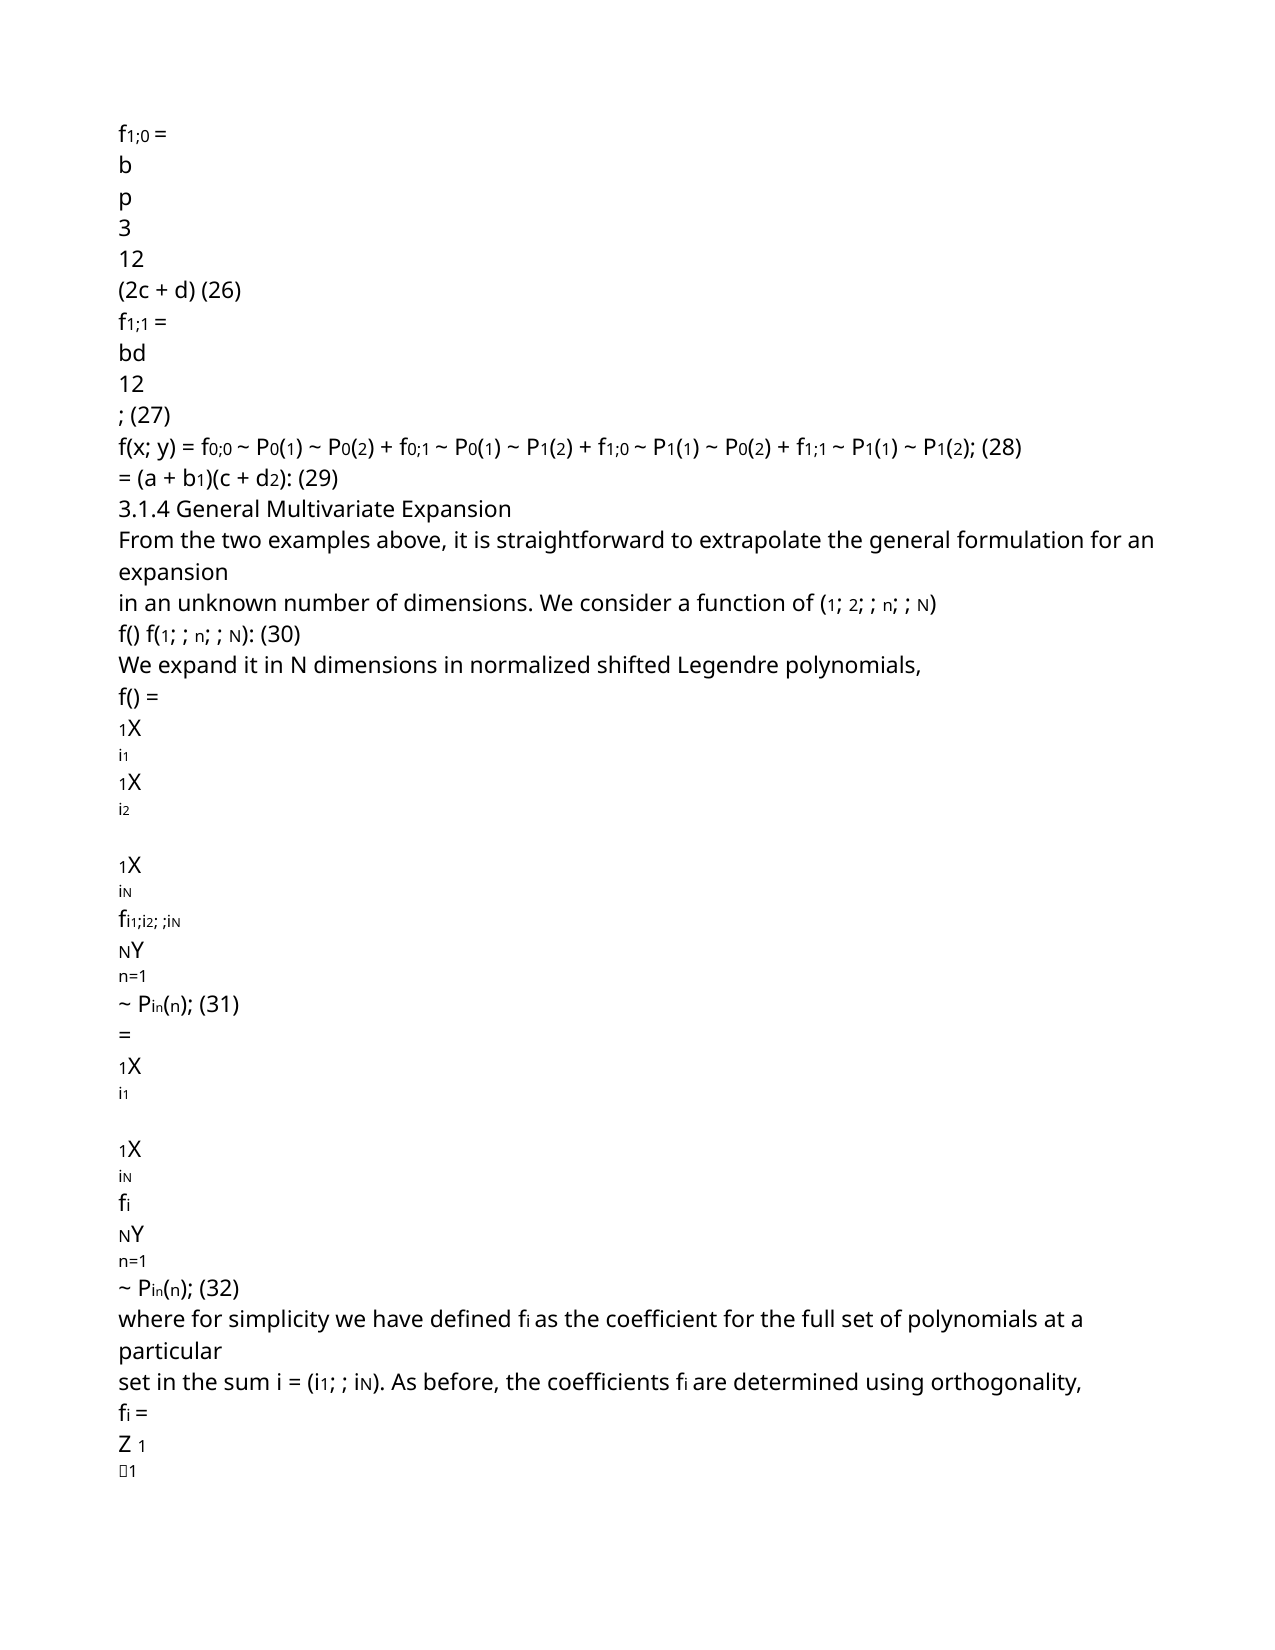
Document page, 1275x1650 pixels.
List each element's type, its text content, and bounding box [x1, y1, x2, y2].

text = [118, 1019, 1157, 1050]
text 1X [118, 848, 1157, 880]
text 1X [118, 1133, 1157, 1164]
text 􀀀1 [118, 1459, 1157, 1482]
text iN [118, 1164, 1157, 1187]
text bd [118, 337, 1157, 368]
text f1;0 = [118, 118, 1157, 149]
text i2 [118, 797, 1157, 820]
text = (a + b1)(c + d2): (29) [118, 462, 1157, 493]
text We expand it in N dimensions in normalized shifted Legendre polynomials, [118, 649, 1157, 681]
text 1X [118, 712, 1157, 743]
text 1X [118, 1050, 1157, 1081]
text Z 1 [118, 1428, 1157, 1459]
text f() = [118, 681, 1157, 712]
text From the two examples above, it is straightforward to extrapolate the general formulation for an expansion [118, 524, 1157, 587]
text ; (27) [118, 399, 1157, 431]
text b [118, 149, 1157, 181]
text NY [118, 1218, 1157, 1249]
text p [118, 181, 1157, 212]
text in an unknown number of dimensions. We consider a function of (1; 2; ; n; ; N) [118, 587, 1157, 618]
text where for simplicity we have defined fi as the coefficient for the full set of polynomials at a particular [118, 1303, 1157, 1366]
text ~ Pin(n); (32) [118, 1272, 1157, 1303]
text 3 [118, 212, 1157, 243]
text fi [118, 1187, 1157, 1218]
text 12 [118, 368, 1157, 399]
text (2c + d) (26) [118, 274, 1157, 306]
text fi = [118, 1397, 1157, 1428]
text ~ Pin(n); (31) [118, 988, 1157, 1019]
text f1;1 = [118, 306, 1157, 337]
text 1X [118, 766, 1157, 797]
text f(x; y) = f0;0 ~ P0(1) ~ P0(2) + f0;1 ~ P0(1) ~ P1(2) + f1;0 ~ P1(1) ~ P0(2) + f1;1 ~ P1(1) ~ P1(2); (28) [118, 431, 1157, 462]
text fi1;i2; ;iN [118, 902, 1157, 934]
text set in the sum i = (i1; ; iN). As before, the coefficients fi are determined using orthogonality, [118, 1366, 1157, 1397]
text i1 [118, 743, 1157, 766]
text i1 [118, 1081, 1157, 1104]
text 3.1.4 General Multivariate Expansion [118, 493, 1157, 524]
text n=1 [118, 1249, 1157, 1272]
text n=1 [118, 965, 1157, 988]
text 12 [118, 243, 1157, 274]
text f() f(1; ; n; ; N): (30) [118, 618, 1157, 649]
text iN [118, 880, 1157, 902]
text NY [118, 934, 1157, 965]
